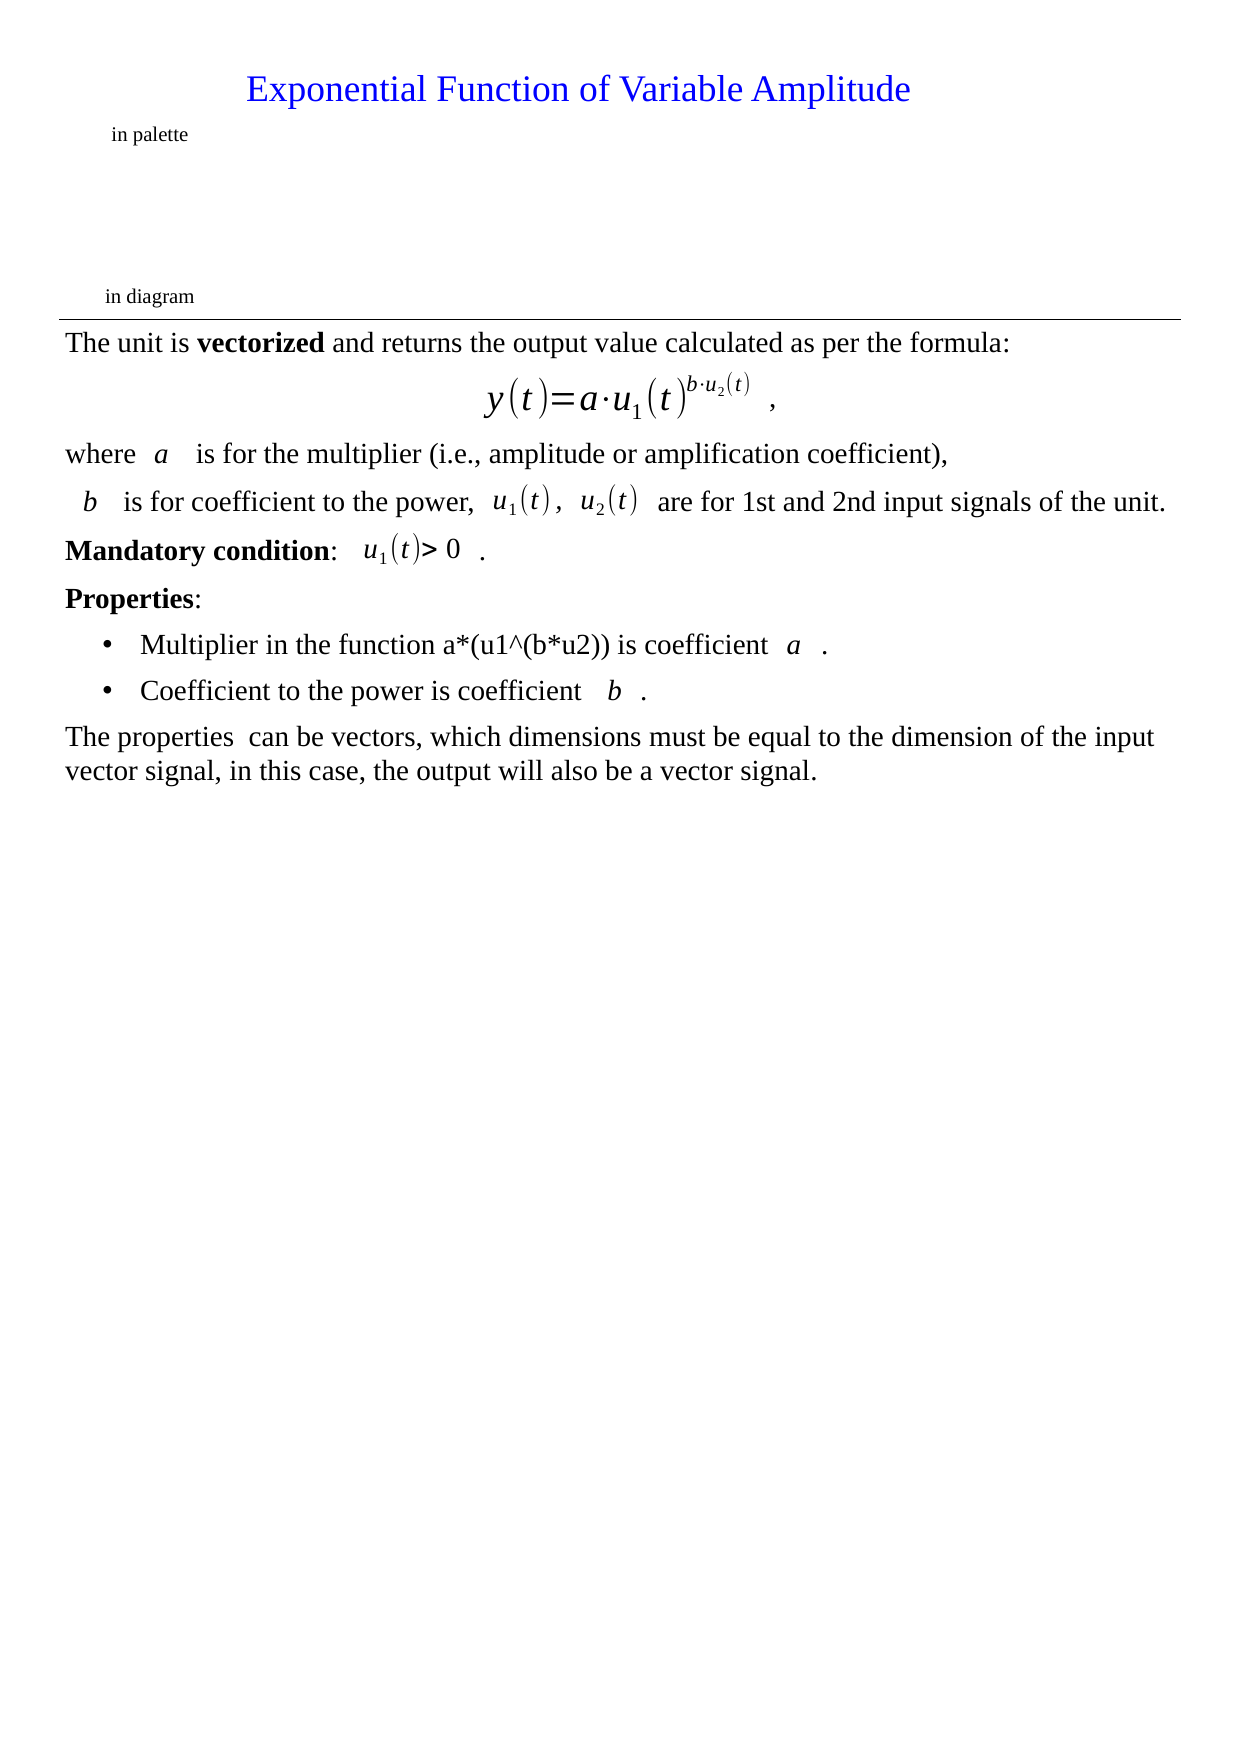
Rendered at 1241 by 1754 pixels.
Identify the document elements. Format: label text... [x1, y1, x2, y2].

table_header Exponential Function of Variable Amplitude [240, 59, 1181, 116]
table_cell in palette [59, 116, 240, 156]
table_cell [240, 116, 1181, 156]
table_header [59, 59, 240, 116]
table_cell [240, 279, 1181, 319]
table_cell [59, 156, 240, 279]
table_cell in diagram [59, 279, 240, 319]
table_cell [240, 156, 1181, 279]
table_cell The unit is vectorized and returns the output value calculated as per the formula: , where is for the multiplier (i.e., amplitude or amplification coefficient), is for coefficient to the power,are for 1st and 2nd input signals of the unit. Mandatory condition: . Properties: Multiplier in the function a*(u1^(b*u2)) is coefficient. Coefficient to the power is coefficient . The properties can be vectors, which dimensions must be equal to the dimension of the input vector signal, in this case, the output will also be a vector signal. [59, 320, 1181, 804]
